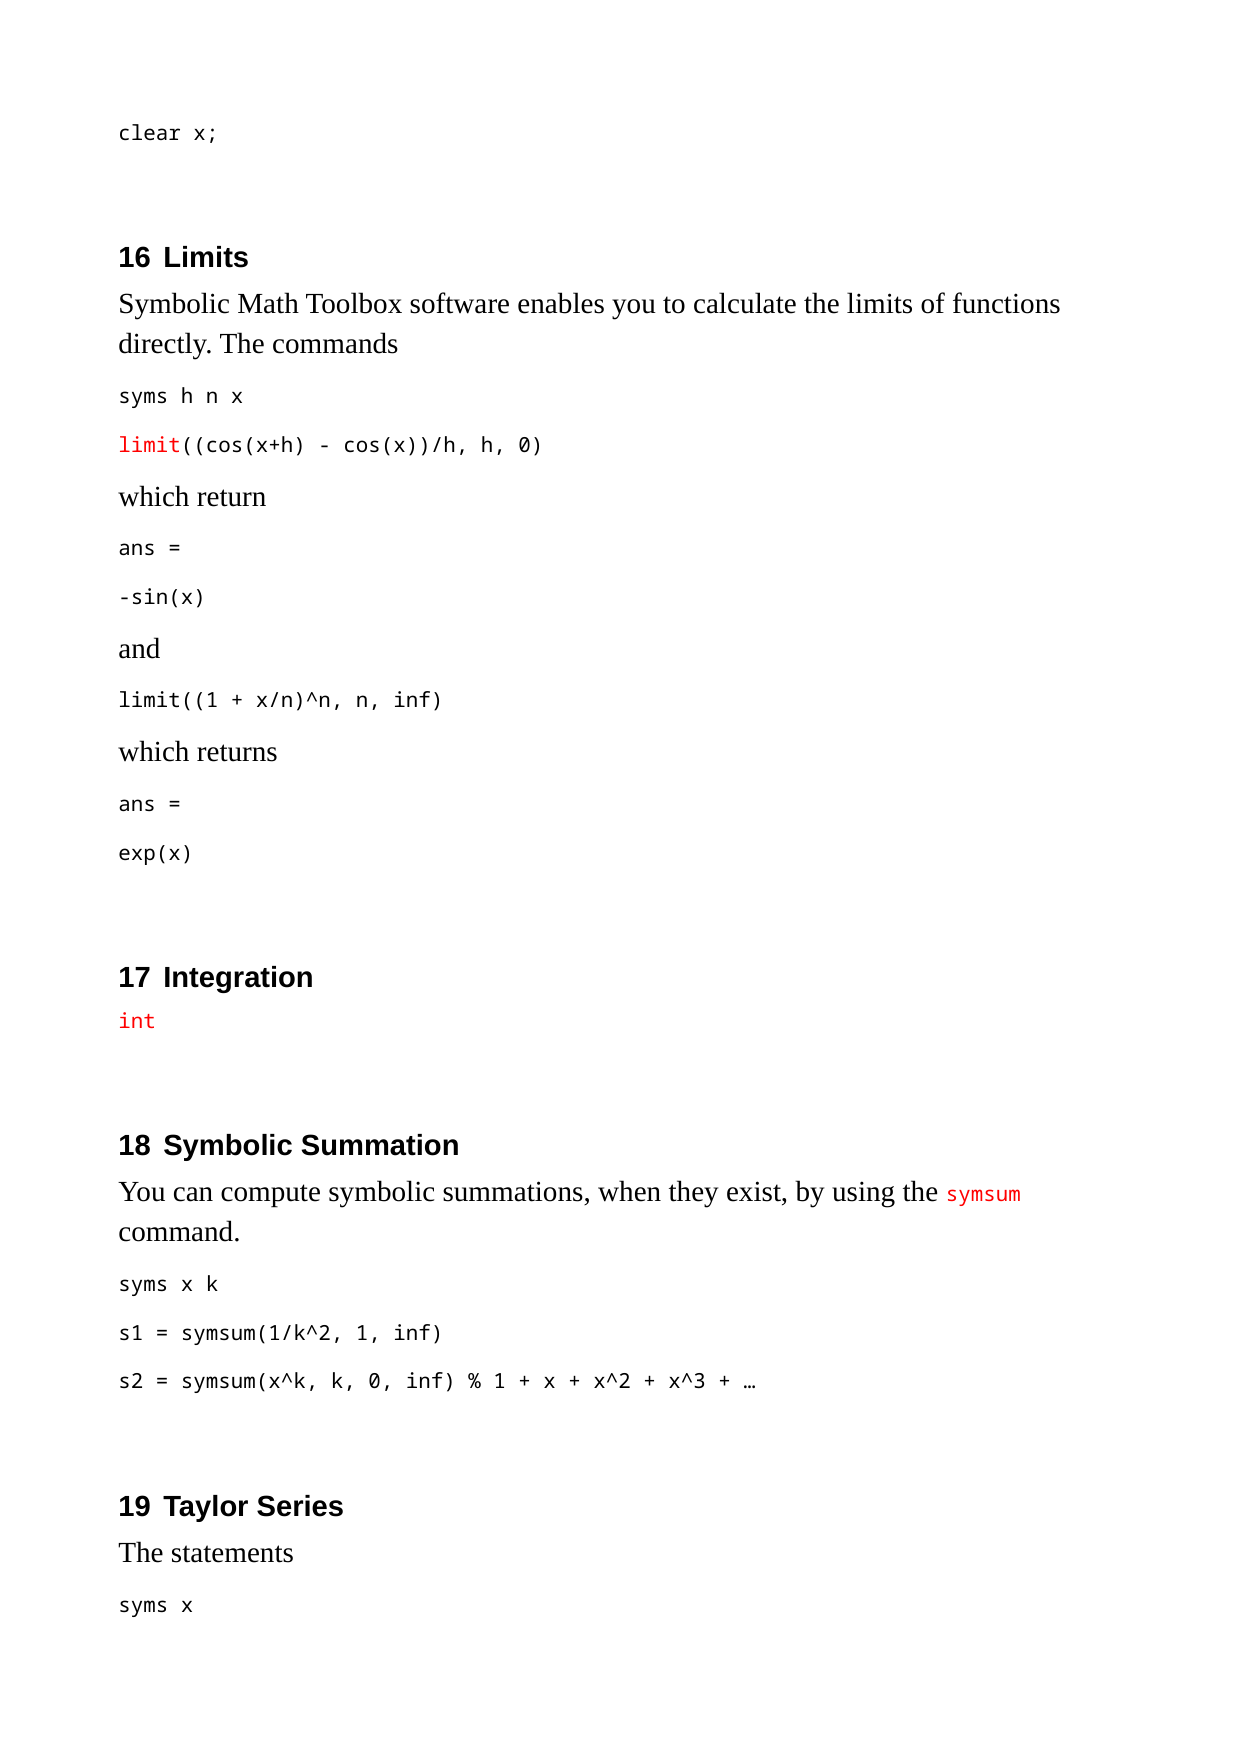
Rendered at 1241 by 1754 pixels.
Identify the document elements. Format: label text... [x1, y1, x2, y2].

text and [118, 631, 1122, 664]
text -sin(x) [118, 582, 1122, 611]
text int [118, 1006, 1122, 1034]
text You can compute symbolic summations, when they exist, by using the symsum command. [118, 1174, 1122, 1248]
text limit((1 + x/n)^n, n, inf) [118, 686, 1122, 714]
text ans = [118, 533, 1122, 562]
text exp(x) [118, 838, 1122, 866]
text Symbolic Math Toolbox software enables you to calculate the limits of functions directly. The commands [118, 286, 1122, 360]
text syms x [118, 1590, 1122, 1618]
subtitle Integration [118, 960, 1122, 993]
text syms h n x [118, 381, 1122, 410]
text The statements [118, 1535, 1122, 1568]
text which returns [118, 734, 1122, 768]
text clear x; [118, 118, 1122, 147]
text limit((cos(x+h) - cos(x))/h, h, 0) [118, 430, 1122, 458]
subtitle Limits [118, 240, 1122, 274]
subtitle Symbolic Summation [118, 1128, 1122, 1162]
text which return [118, 479, 1122, 512]
text s2 = symsum(x^k, k, 0, inf) % 1 + x + x^2 + x^3 + … [118, 1367, 1122, 1395]
subtitle Taylor Series [118, 1489, 1122, 1522]
text ans = [118, 789, 1122, 817]
text syms x k [118, 1269, 1122, 1298]
text s1 = symsum(1/k^2, 1, inf) [118, 1318, 1122, 1346]
